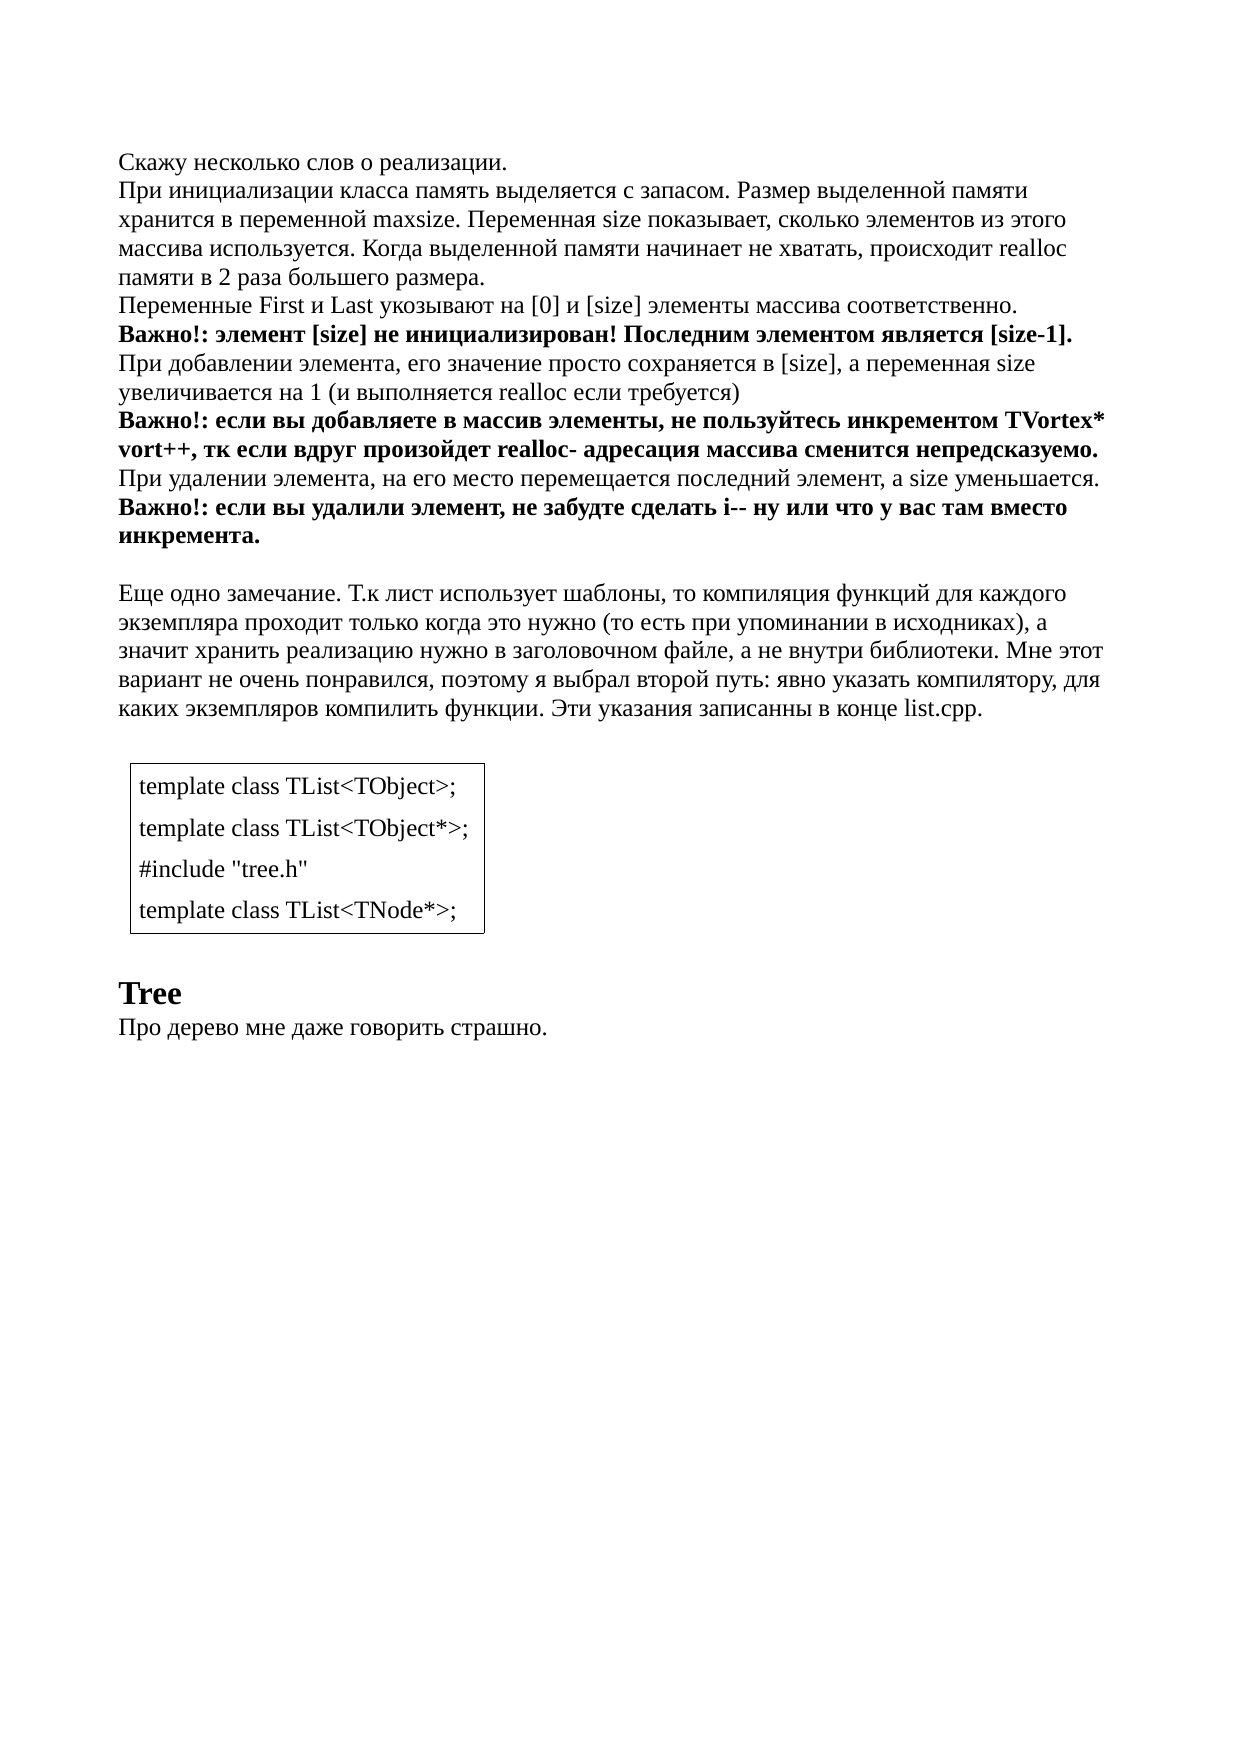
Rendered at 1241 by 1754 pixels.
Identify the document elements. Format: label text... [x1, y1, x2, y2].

text template class TList<TObject*>; [139, 813, 475, 841]
text Важно!: если вы удалили элемент, не забудте сделать i-- ну или что у вас там вместо инкремента. [118, 492, 1122, 549]
text Переменные First и Last укозывают на [0] и [size] элементы массива соответственно. [118, 291, 1122, 319]
text Tree [118, 973, 1122, 1012]
text #include "tree.h" [139, 854, 475, 883]
text template class TList<TObject>; [139, 771, 475, 800]
text При удалении элемента, на его место перемещается последний элемент, а size уменьшается. [118, 463, 1122, 492]
text При инициализации класса память выделяется с запасом. Размер выделенной памяти хранится в переменной maxsize. Переменная size показывает, сколько элементов из этого массива используется. Когда выделенной памяти начинает не хватать, происходит realloc памяти в 2 раза большего размера. [118, 176, 1122, 291]
text Важно!: если вы добавляете в массив элементы, не пользуйтесь инкрементом TVortex* vort++, тк если вдруг произойдет realloc- адресация массива сменится непредсказуемо. [118, 406, 1122, 463]
text Скажу несколько слов о реализации. [118, 147, 1122, 176]
text Еще одно замечание. Т.к лист использует шаблоны, то компиляция функций для каждого экземпляра проходит только когда это нужно (то есть при упоминании в исходниках), а значит хранить реализацию нужно в заголовочном файле, а не внутри библиотеки. Мне этот вариант не очень понравился, поэтому я выбрал второй путь: явно указать компилятору, для каких экземпляров компилить функции. Эти указания записанны в конце list.cpp. [118, 578, 1122, 722]
text При добавлении элемента, его значение просто сохраняется в [size], а переменная size увеличивается на 1 (и выполняется realloc если требуется) [118, 348, 1122, 406]
text Важно!: элемент [size] не инициализирован! Последним элементом является [size-1]. [118, 319, 1122, 348]
text Про дерево мне даже говорить страшно. [118, 1012, 1122, 1041]
text template class TList<TNode*>; [139, 895, 475, 924]
